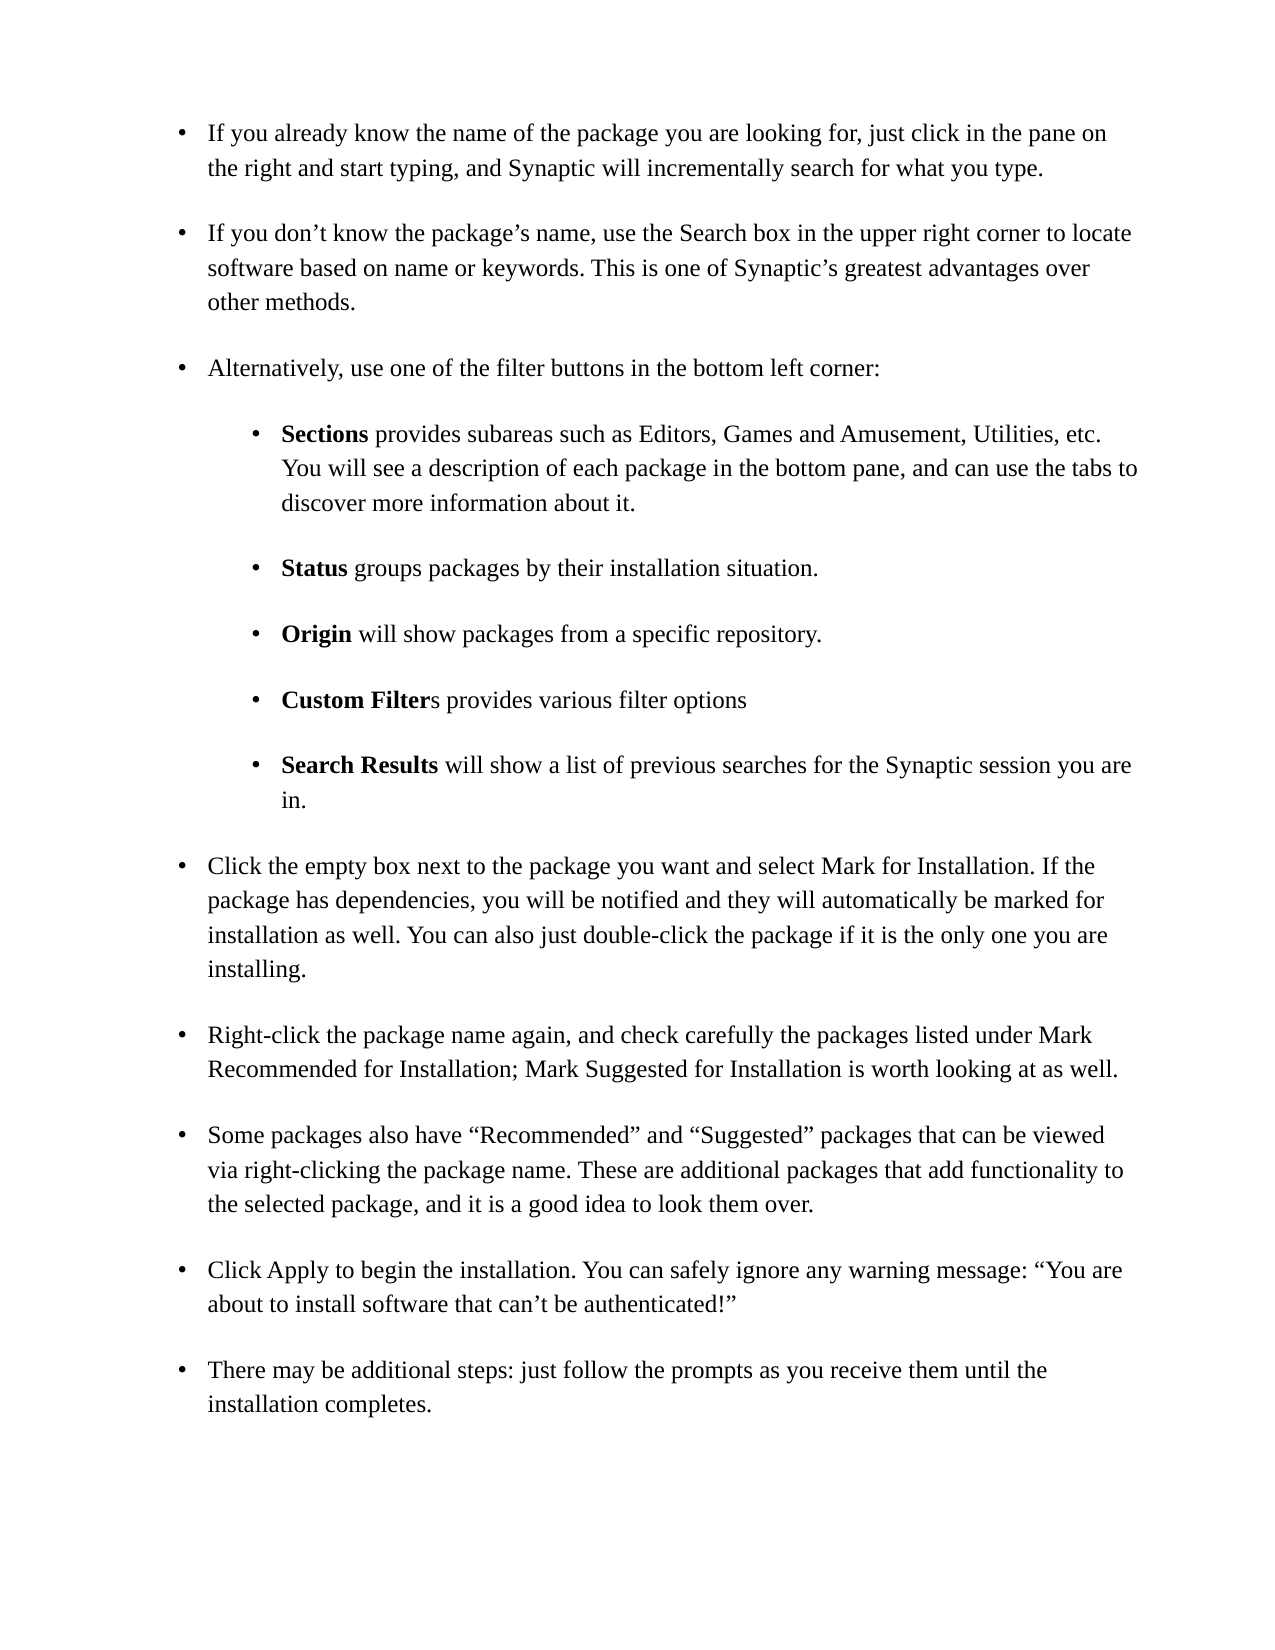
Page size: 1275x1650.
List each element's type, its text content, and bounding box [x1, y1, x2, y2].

list Click the empty box next to the package you want and select Mark for Installation. If the package has dependencies, you will be notified and they will automatically be marked for installation as well. You can also just double-click the package if it is the only one you are installing. [178, 851, 1141, 983]
list Alternatively, use one of the filter buttons in the bottom left corner: [178, 353, 1141, 382]
list Origin will show packages from a specific repository. [252, 619, 1141, 648]
list Click Apply to begin the installation. You can safely ignore any warning message: “You are about to install software that can’t be authenticated!” [178, 1255, 1141, 1318]
list If you don’t know the package’s name, use the Search box in the upper right corner to locate software based on name or keywords. This is one of Synaptic’s greatest advantages over other methods. [178, 218, 1141, 316]
list Search Results will show a list of previous searches for the Synaptic session you are in. [252, 751, 1141, 814]
list Custom Filters provides various filter options [252, 685, 1141, 714]
list Status groups packages by their installation situation. [252, 553, 1141, 582]
list Right-click the package name again, and check carefully the packages listed under Mark Recommended for Installation; Mark Suggested for Installation is worth looking at as well. [178, 1020, 1141, 1083]
list Some packages also have “Recommended” and “Suggested” packages that can be viewed via right-clicking the package name. These are additional packages that add functionality to the selected package, and it is a good idea to look them over. [178, 1120, 1141, 1218]
list Sections provides subareas such as Editors, Games and Amusement, Utilities, etc. You will see a description of each package in the bottom pane, and can use the tabs to discover more information about it. [252, 419, 1141, 516]
list If you already know the name of the package you are looking for, just click in the pane on the right and start typing, and Synaptic will incrementally search for what you type. [178, 118, 1141, 181]
list There may be additional steps: just follow the prompts as you receive them until the installation completes. [178, 1355, 1141, 1418]
